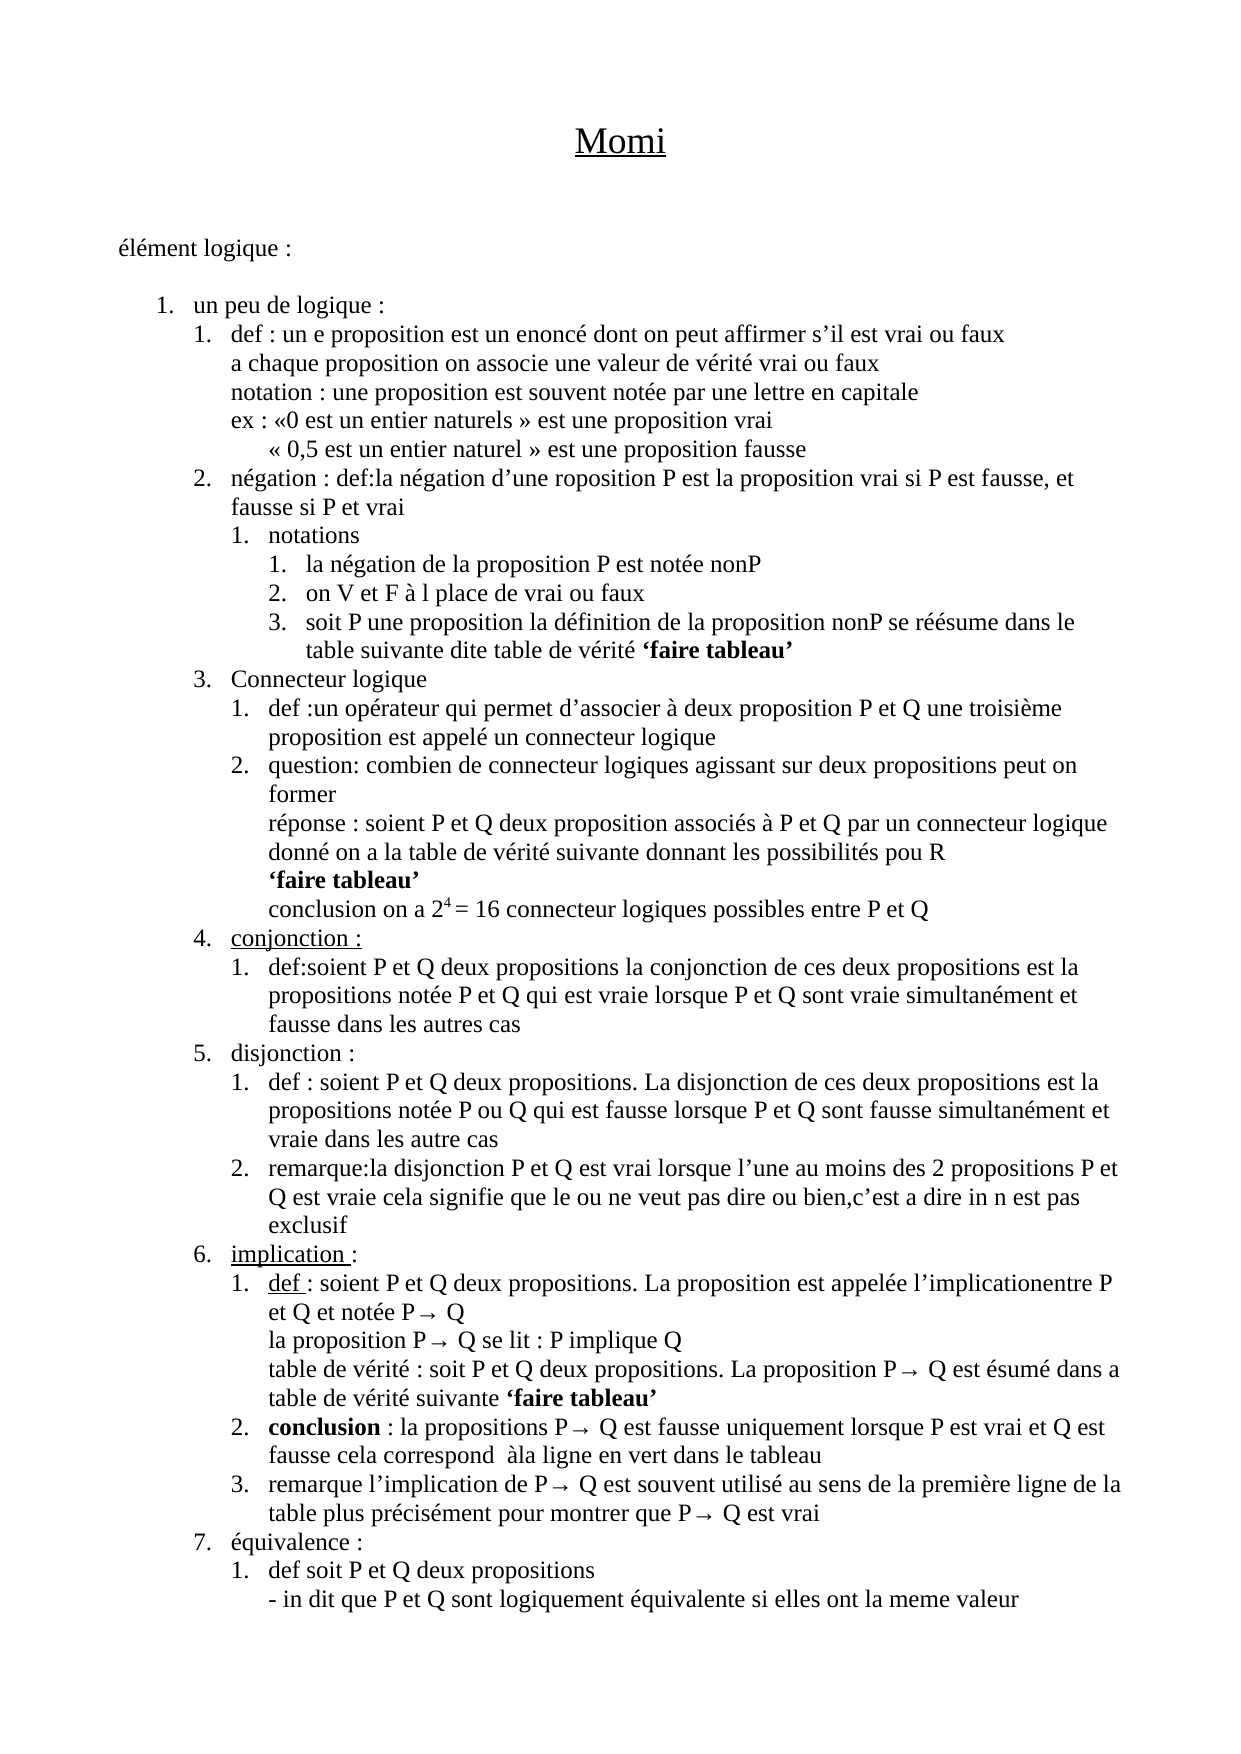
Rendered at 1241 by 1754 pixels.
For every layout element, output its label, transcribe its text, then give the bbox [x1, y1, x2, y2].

list def :un opérateur qui permet d’associer à deux proposition P et Q une troisième proposition est appelé un connecteur logique [231, 693, 1122, 751]
list def:soient P et Q deux propositions la conjonction de ces deux propositions est la propositions notée P et Q qui est vraie lorsque P et Q sont vraie simultanément et fausse dans les autres cas [231, 952, 1122, 1038]
list la proposition P→ Q se lit : P implique Q [231, 1326, 1122, 1354]
text élément logique : [118, 233, 1122, 262]
list conjonction : [193, 923, 1122, 952]
list notations [231, 521, 1122, 549]
list conclusion : la propositions P→ Q est fausse uniquement lorsque P est vrai et Q est fausse cela correspond àla ligne en vert dans le tableau [231, 1412, 1122, 1469]
list « 0,5 est un entier naturel » est une proposition fausse [231, 434, 1122, 463]
list a chaque proposition on associe une valeur de vérité vrai ou faux [193, 348, 1122, 377]
list soit P une proposition la définition de la proposition nonP se réésume dans le table suivante dite table de vérité ‘faire tableau’ [268, 607, 1122, 664]
list négation : def:la négation d’une roposition P est la proposition vrai si P est fausse, et fausse si P et vrai [193, 463, 1122, 521]
list ‘faire tableau’ [231, 866, 1122, 894]
list notation : une proposition est souvent notée par une lettre en capitale [193, 377, 1122, 406]
list implication : [193, 1239, 1122, 1268]
list un peu de logique : [156, 291, 1122, 319]
list remarque l’implication de P→ Q est souvent utilisé au sens de la première ligne de la table plus précisément pour montrer que P→ Q est vrai [231, 1469, 1122, 1527]
list disjonction : [193, 1038, 1122, 1067]
list ex : «0 est un entier naturels » est une proposition vrai [193, 406, 1122, 434]
list def soit P et Q deux propositions [231, 1556, 1122, 1584]
list def : un e proposition est un enoncé dont on peut affirmer s’il est vrai ou faux [193, 319, 1122, 348]
text Momi [118, 118, 1122, 161]
list table de vérité : soit P et Q deux propositions. La proposition P→ Q est ésumé dans a table de vérité suivante ‘faire tableau’ [231, 1354, 1122, 1412]
list conclusion on a 24 = 16 connecteur logiques possibles entre P et Q [231, 894, 1122, 923]
list question: combien de connecteur logiques agissant sur deux propositions peut on former [231, 751, 1122, 808]
list - in dit que P et Q sont logiquement équivalente si elles ont la meme valeur [231, 1584, 1122, 1613]
list équivalence : [193, 1527, 1122, 1556]
list réponse : soient P et Q deux proposition associés à P et Q par un connecteur logique donné on a la table de vérité suivante donnant les possibilités pou R [231, 808, 1122, 866]
list Connecteur logique [193, 664, 1122, 693]
list on V et F à l place de vrai ou faux [268, 578, 1122, 607]
list remarque:la disjonction P et Q est vrai lorsque l’une au moins des 2 propositions P et Q est vraie cela signifie que le ou ne veut pas dire ou bien,c’est a dire in n est pas exclusif [231, 1153, 1122, 1239]
list def : soient P et Q deux propositions. La disjonction de ces deux propositions est la propositions notée P ou Q qui est fausse lorsque P et Q sont fausse simultanément et vraie dans les autre cas [231, 1067, 1122, 1153]
list la négation de la proposition P est notée nonP [268, 549, 1122, 578]
list def : soient P et Q deux propositions. La proposition est appelée l’implicationentre P et Q et notée P→ Q [231, 1268, 1122, 1326]
